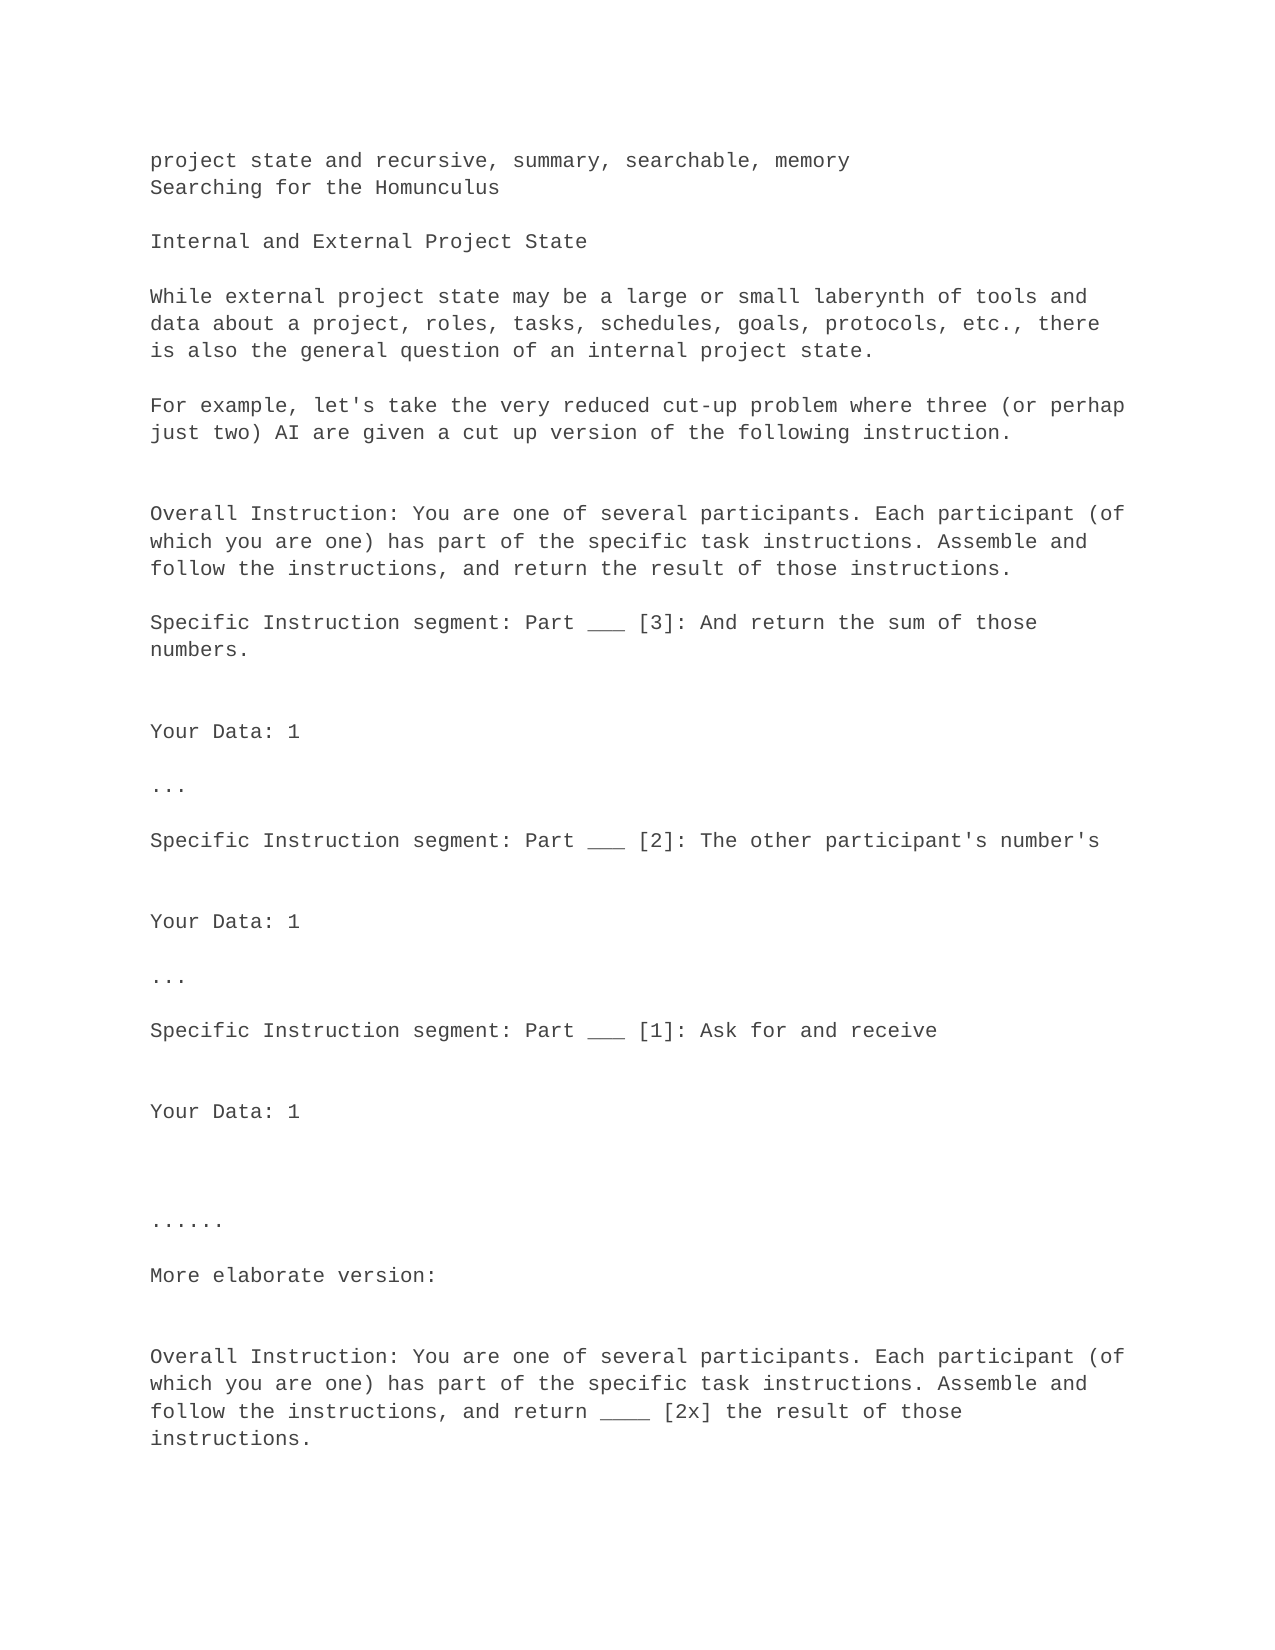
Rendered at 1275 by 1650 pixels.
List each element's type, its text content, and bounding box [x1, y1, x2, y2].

text project state and recursive, summary, searchable, memory [150, 150, 1125, 174]
text For example, let's take the very reduced cut-up problem where three (or perhap just two) AI are given a cut up version of the following instruction. [150, 395, 1125, 446]
text Internal and External Project State [150, 232, 1125, 255]
text ...... [150, 1210, 1125, 1234]
text Your Data: 1 [150, 721, 1125, 744]
text ... [150, 966, 1125, 989]
text Your Data: 1 [150, 1102, 1125, 1125]
text Searching for the Homunculus [150, 177, 1125, 201]
text Specific Instruction segment: Part ___ [3]: And return the sum of those numbers. [150, 612, 1125, 663]
text While external project state may be a large or small laberynth of tools and data about a project, roles, tasks, schedules, goals, protocols, etc., there is also the general question of an internal project state. [150, 286, 1125, 364]
text ... [150, 775, 1125, 799]
text Specific Instruction segment: Part ___ [1]: Ask for and receive [150, 1020, 1125, 1044]
text Overall Instruction: You are one of several participants. Each participant (of which you are one) has part of the specific task instructions. Assemble and follow the instructions, and return the result of those instructions. [150, 503, 1125, 581]
text Specific Instruction segment: Part ___ [2]: The other participant's number's [150, 830, 1125, 853]
text Overall Instruction: You are one of several participants. Each participant (of which you are one) has part of the specific task instructions. Assemble and follow the instructions, and return ____ [2x] the result of those instructions. [150, 1346, 1125, 1451]
text More elaborate version: [150, 1265, 1125, 1288]
text Your Data: 1 [150, 911, 1125, 935]
